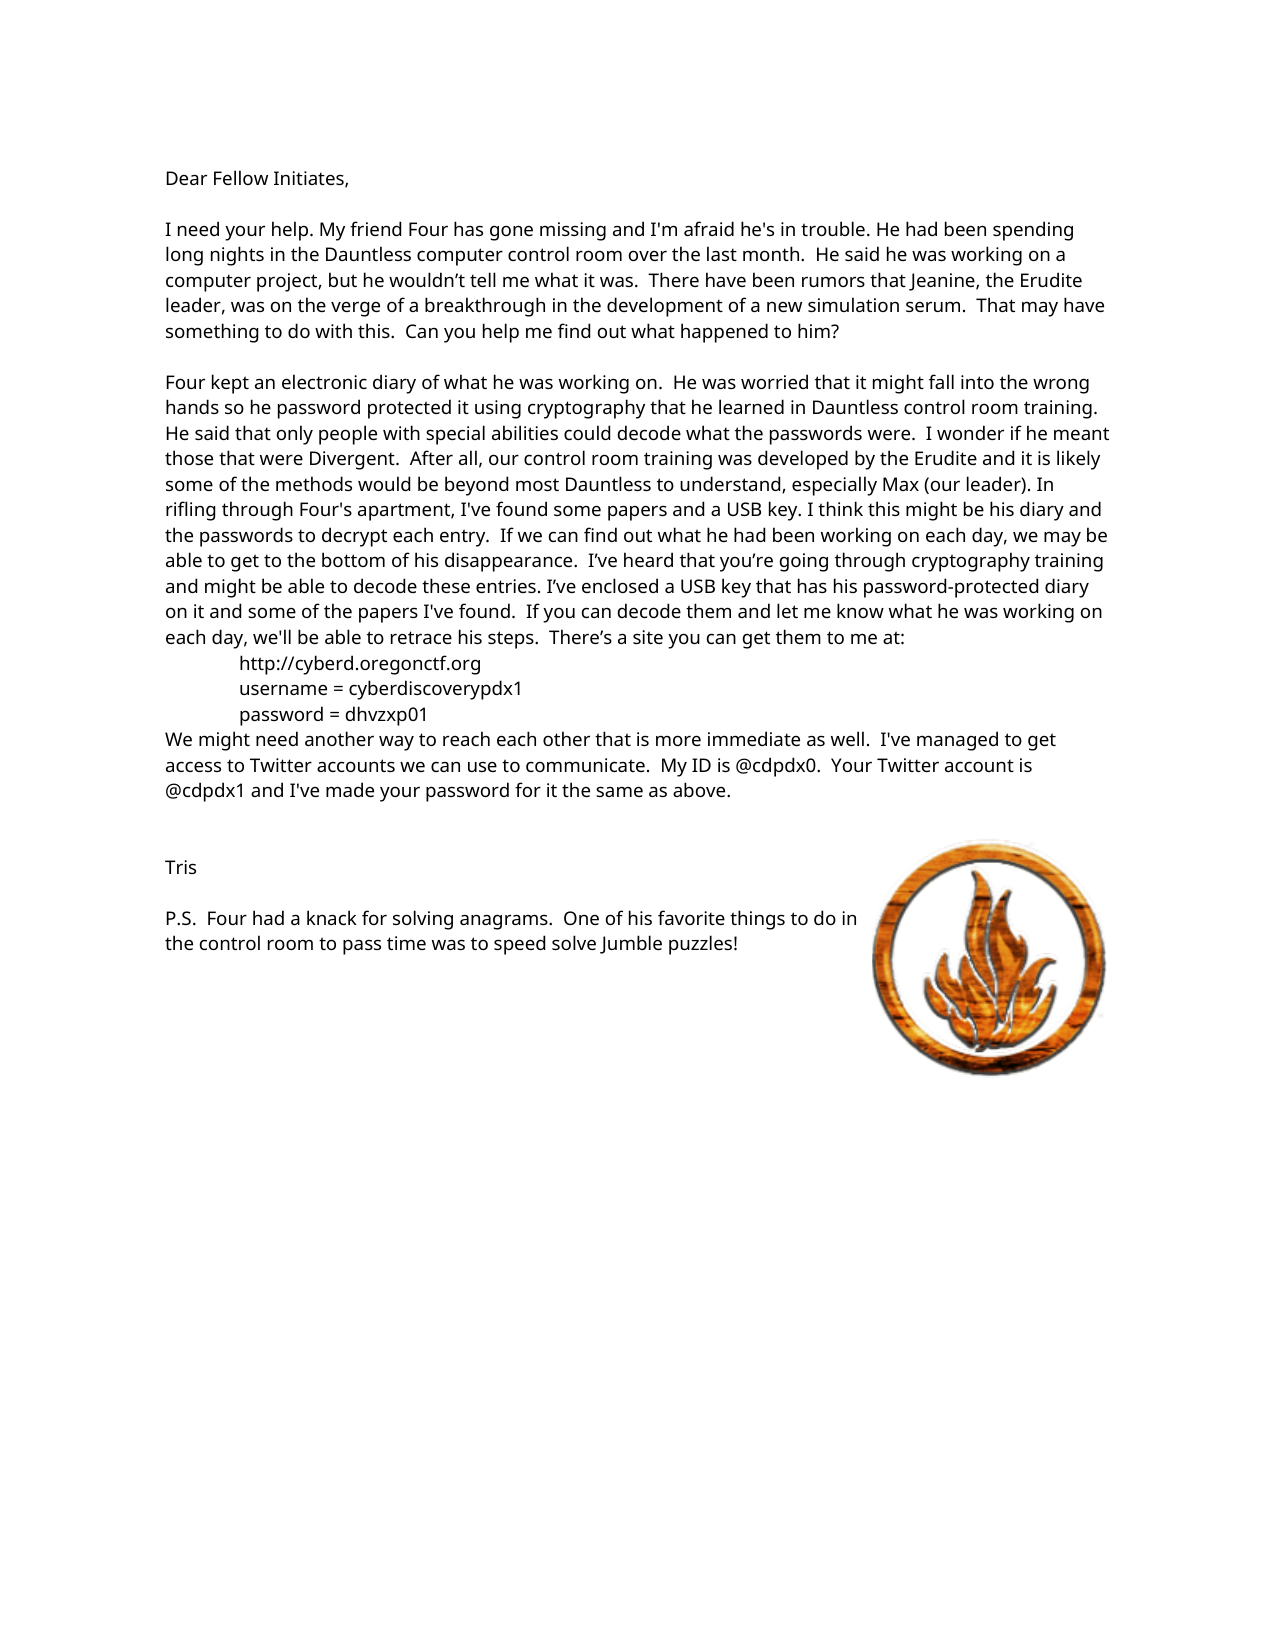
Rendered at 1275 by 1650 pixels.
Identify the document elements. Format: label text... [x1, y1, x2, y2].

text password = dhvzxp01 [165, 701, 1110, 726]
text username = cyberdiscoverypdx1 [165, 675, 1110, 701]
text http://cyberd.oregonctf.org [165, 650, 1110, 675]
text We might need another way to reach each other that is more immediate as well. I've managed to get access to Twitter accounts we can use to communicate. My ID is @cdpdx0. Your Twitter account is @cdpdx1 and I've made your password for it the same as above. [165, 726, 1110, 803]
text P.S. Four had a knack for solving anagrams. One of his favorite things to do in the control room to pass time was to speed solve Jumble puzzles! [165, 905, 871, 956]
text I need your help. My friend Four has gone missing and I'm afraid he's in trouble. He had been spending long nights in the Dauntless computer control room over the last month. He said he was working on a computer project, but he wouldn’t tell me what it was. There have been rumors that Jeanine, the Erudite leader, was on the verge of a breakthrough in the development of a new simulation serum. That may have something to do with this. Can you help me find out what happened to him? [165, 216, 1110, 344]
text Tris [165, 854, 871, 879]
text Dear Fellow Initiates, [165, 165, 1110, 191]
picture [871, 830, 1107, 1084]
text Four kept an electronic diary of what he was working on. He was worried that it might fall into the wrong hands so he password protected it using cryptography that he learned in Dauntless control room training. He said that only people with special abilities could decode what the passwords were. I wonder if he meant those that were Divergent. After all, our control room training was developed by the Erudite and it is likely some of the methods would be beyond most Dauntless to understand, especially Max (our leader). In rifling through Four's apartment, I've found some papers and a USB key. I think this might be his diary and the passwords to decrypt each entry. If we can find out what he had been working on each day, we may be able to get to the bottom of his disappearance. I’ve heard that you’re going through cryptography training and might be able to decode these entries. I’ve enclosed a USB key that has his password-protected diary on it and some of the papers I've found. If you can decode them and let me know what he was working on each day, we'll be able to retrace his steps. There’s a site you can get them to me at: [165, 369, 1110, 650]
